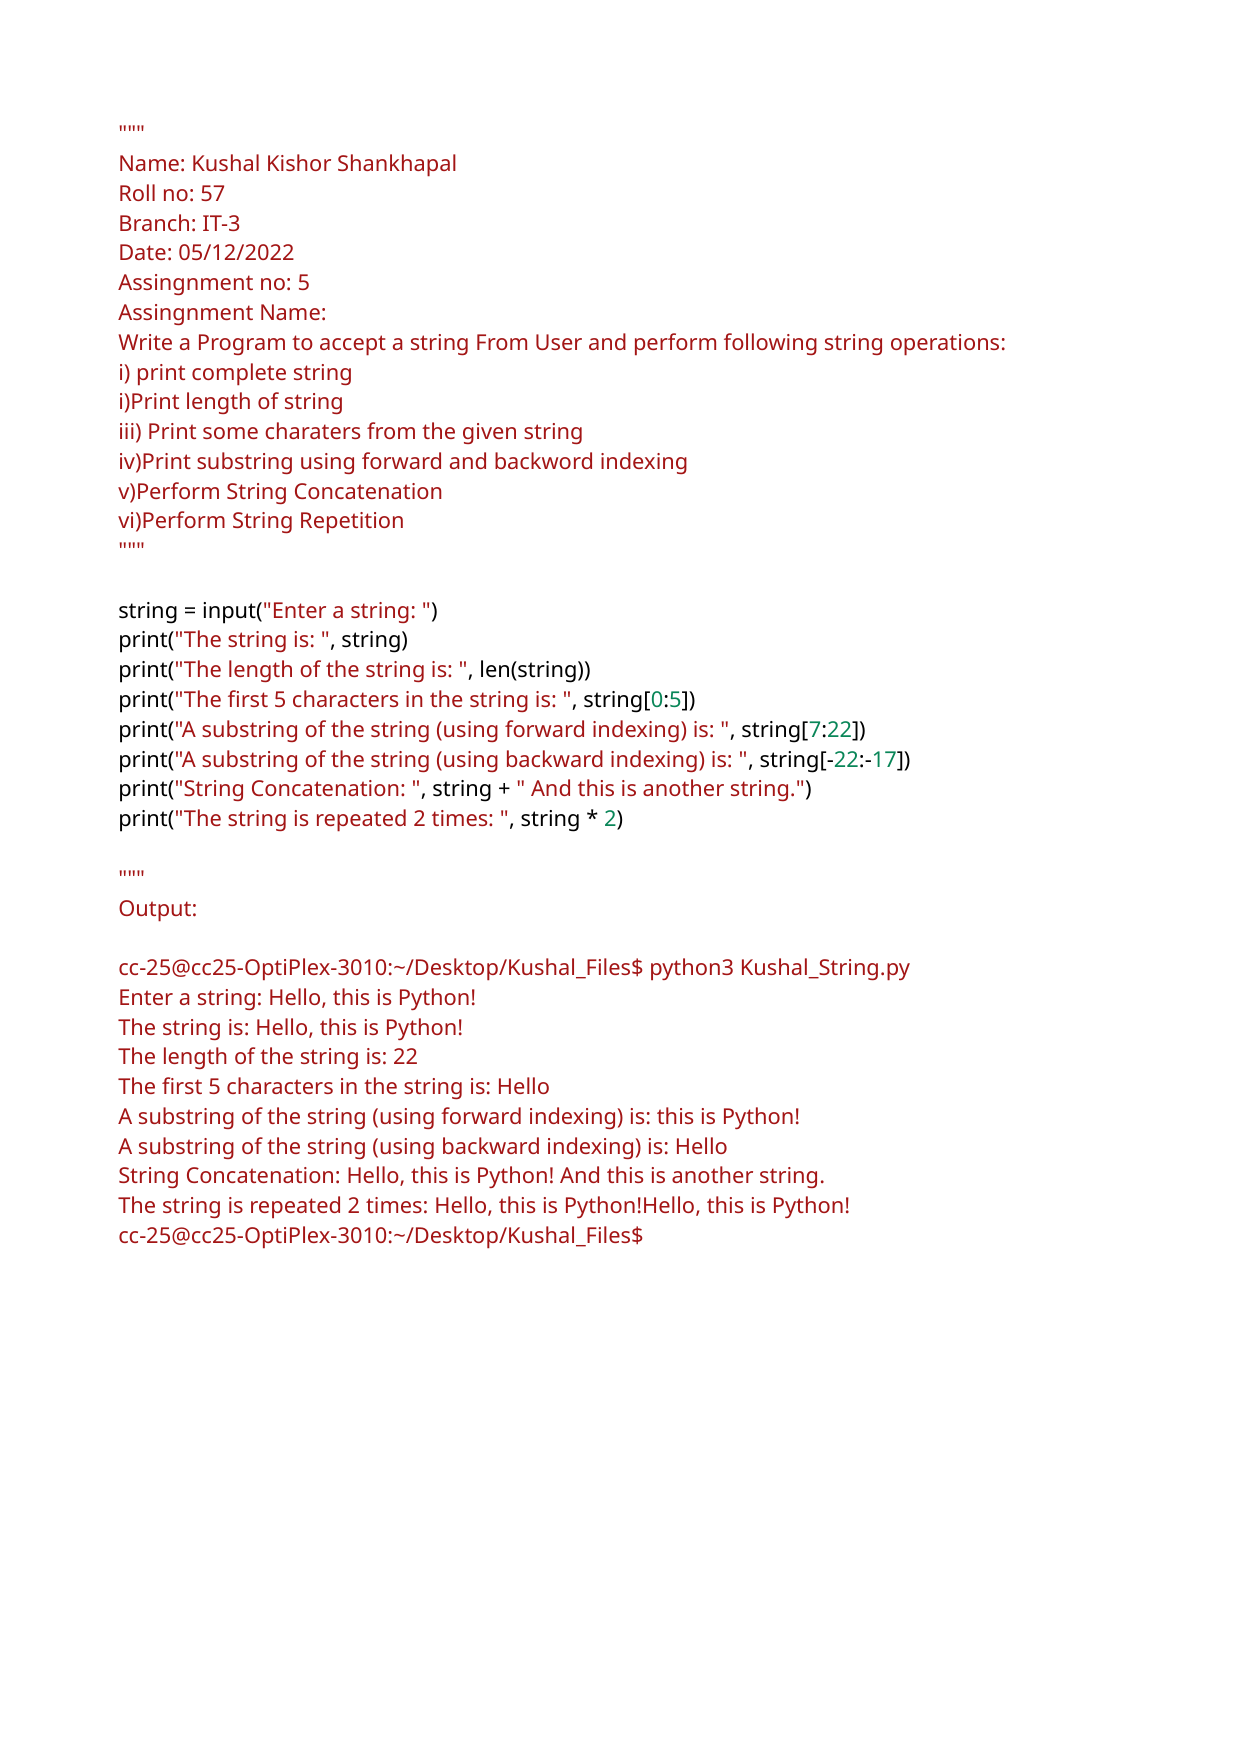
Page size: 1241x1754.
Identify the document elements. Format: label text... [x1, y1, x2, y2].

text Roll no: 57 [118, 178, 1122, 207]
text Branch: IT-3 [118, 207, 1122, 237]
text Assingnment no: 5 [118, 267, 1122, 297]
text The length of the string is: 22 [118, 1041, 1122, 1071]
text i)Print length of string [118, 386, 1122, 416]
text Date: 05/12/2022 [118, 237, 1122, 267]
text String Concatenation: Hello, this is Python! And this is another string. [118, 1161, 1122, 1190]
text print("String Concatenation: ", string + " And this is another string.") [118, 773, 1122, 803]
text cc-25@cc25-OptiPlex-3010:~/Desktop/Kushal_Files$ python3 Kushal_String.py [118, 952, 1122, 982]
text vi)Perform String Repetition [118, 505, 1122, 535]
text v)Perform String Concatenation [118, 476, 1122, 505]
text """ [118, 118, 1122, 148]
text Assingnment Name: [118, 297, 1122, 327]
text print("The first 5 characters in the string is: ", string[0:5]) [118, 684, 1122, 714]
text print("The string is: ", string) [118, 624, 1122, 654]
text string = input("Enter a string: ") [118, 595, 1122, 624]
text """ [118, 863, 1122, 892]
text Name: Kushal Kishor Shankhapal [118, 148, 1122, 178]
text print("A substring of the string (using backward indexing) is: ", string[-22:-17]) [118, 744, 1122, 773]
text print("The string is repeated 2 times: ", string * 2) [118, 803, 1122, 833]
text i) print complete string [118, 356, 1122, 386]
text The first 5 characters in the string is: Hello [118, 1071, 1122, 1101]
text """ [118, 535, 1122, 565]
text print("The length of the string is: ", len(string)) [118, 654, 1122, 684]
text print("A substring of the string (using forward indexing) is: ", string[7:22]) [118, 714, 1122, 744]
text The string is: Hello, this is Python! [118, 1012, 1122, 1041]
text The string is repeated 2 times: Hello, this is Python!Hello, this is Python! [118, 1190, 1122, 1220]
text iv)Print substring using forward and backword indexing [118, 446, 1122, 476]
text Enter a string: Hello, this is Python! [118, 982, 1122, 1012]
text cc-25@cc25-OptiPlex-3010:~/Desktop/Kushal_Files$ [118, 1220, 1122, 1250]
text iii) Print some charaters from the given string [118, 416, 1122, 446]
text A substring of the string (using forward indexing) is: this is Python! [118, 1101, 1122, 1131]
text A substring of the string (using backward indexing) is: Hello [118, 1131, 1122, 1161]
text Write a Program to accept a string From User and perform following string operations: [118, 327, 1122, 356]
text Output: [118, 892, 1122, 922]
